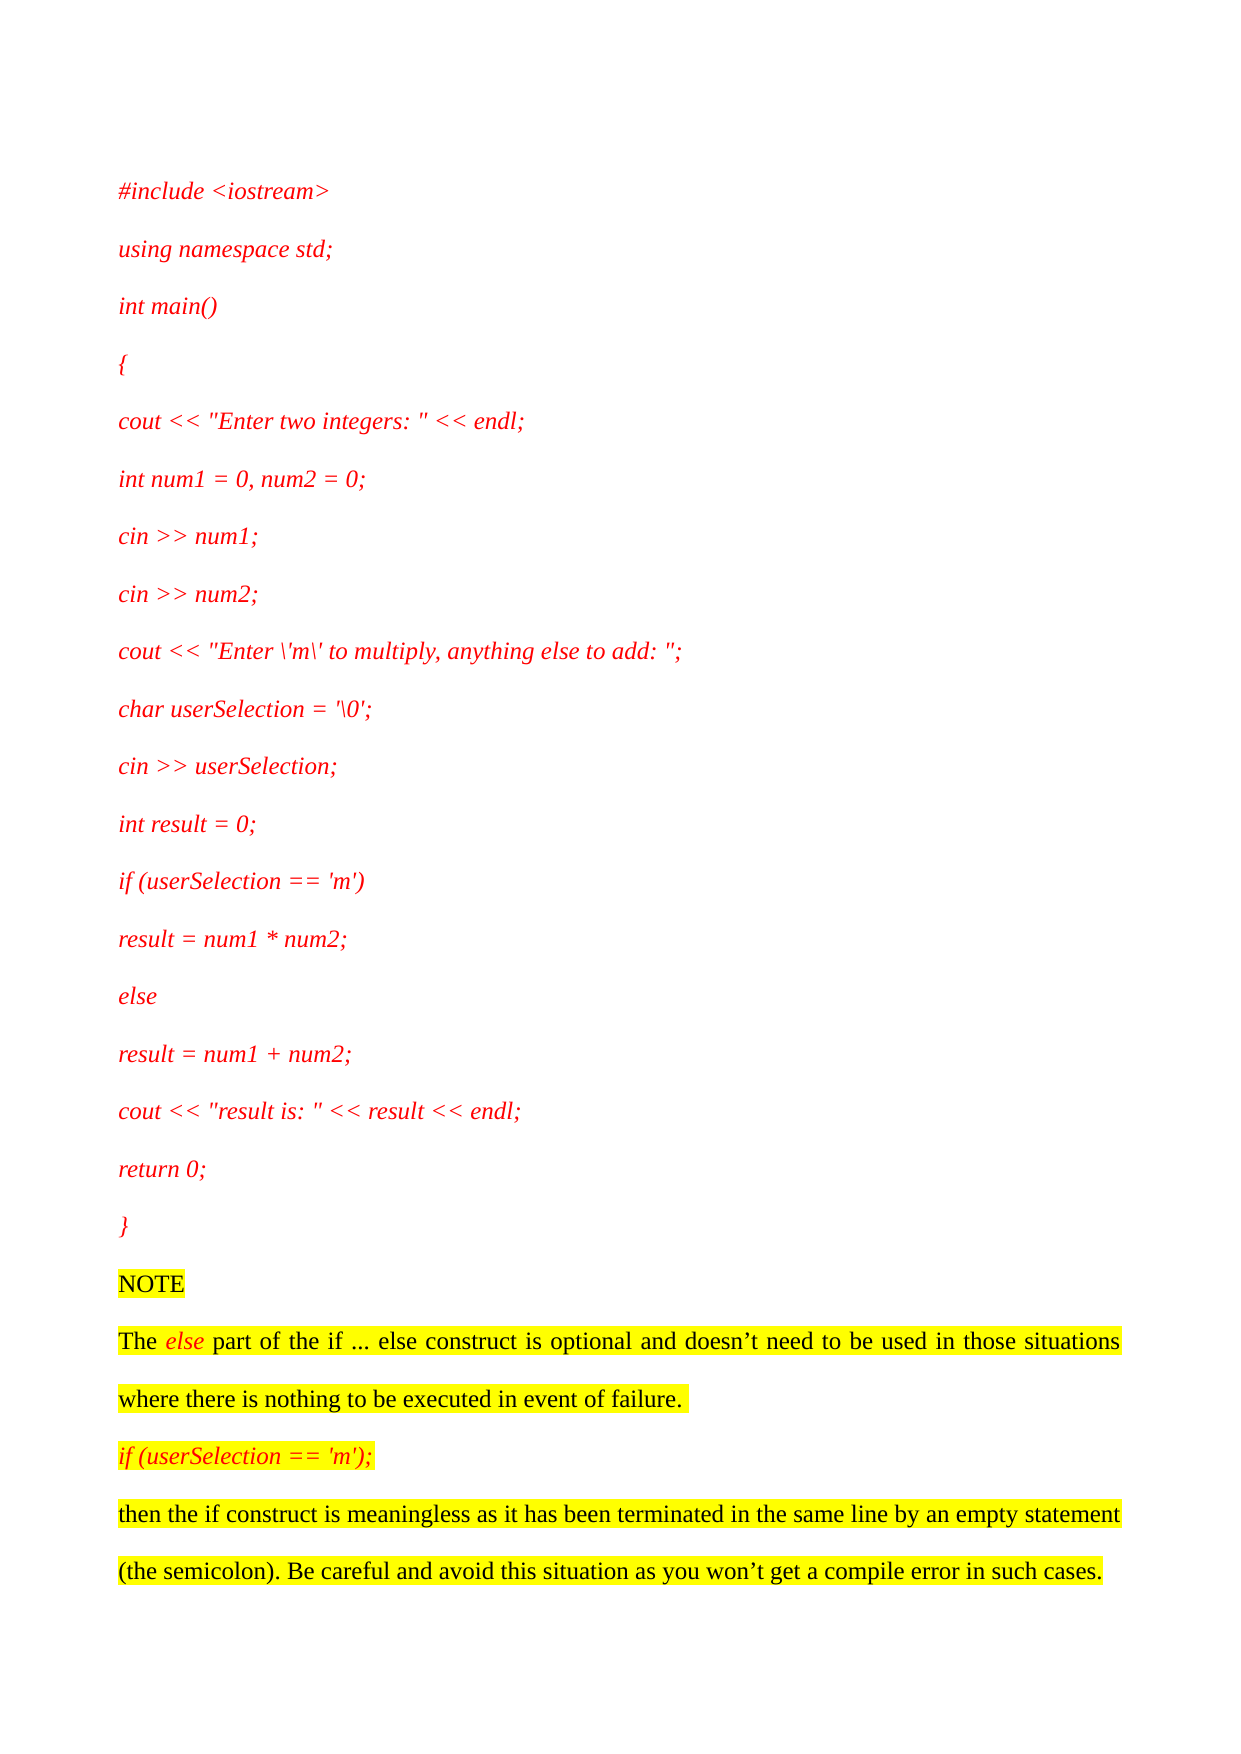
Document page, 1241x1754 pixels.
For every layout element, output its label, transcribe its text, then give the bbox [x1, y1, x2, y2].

text cout << "Enter \'m\' to multiply, anything else to add: "; [118, 636, 1122, 665]
text int result = 0; [118, 809, 1122, 838]
text char userSelection = '\0'; [118, 694, 1122, 723]
text NOTE [118, 1269, 1122, 1298]
text then the if construct is meaningless as it has been terminated in the same line by an empty statement (the semicolon). Be careful and avoid this situation as you won’t get a compile error in such cases. [118, 1499, 1122, 1585]
text The else part of the if ... else construct is optional and doesn’t need to be used in those situations where there is nothing to be executed in event of failure. [118, 1326, 1122, 1413]
text cin >> num2; [118, 579, 1122, 608]
text cout << "Enter two integers: " << endl; [118, 406, 1122, 435]
text if (userSelection == 'm') [118, 866, 1122, 895]
text return 0; [118, 1154, 1122, 1183]
text result = num1 * num2; [118, 924, 1122, 953]
text cout << "result is: " << result << endl; [118, 1096, 1122, 1125]
text using namespace std; [118, 234, 1122, 263]
text } [118, 1211, 1122, 1240]
text if (userSelection == 'm'); [118, 1441, 1122, 1470]
text result = num1 + num2; [118, 1039, 1122, 1068]
text cin >> num1; [118, 521, 1122, 550]
text int num1 = 0, num2 = 0; [118, 464, 1122, 493]
text cin >> userSelection; [118, 751, 1122, 780]
text int main() [118, 291, 1122, 320]
text { [118, 349, 1122, 378]
text else [118, 981, 1122, 1010]
text #include <iostream> [118, 176, 1122, 205]
